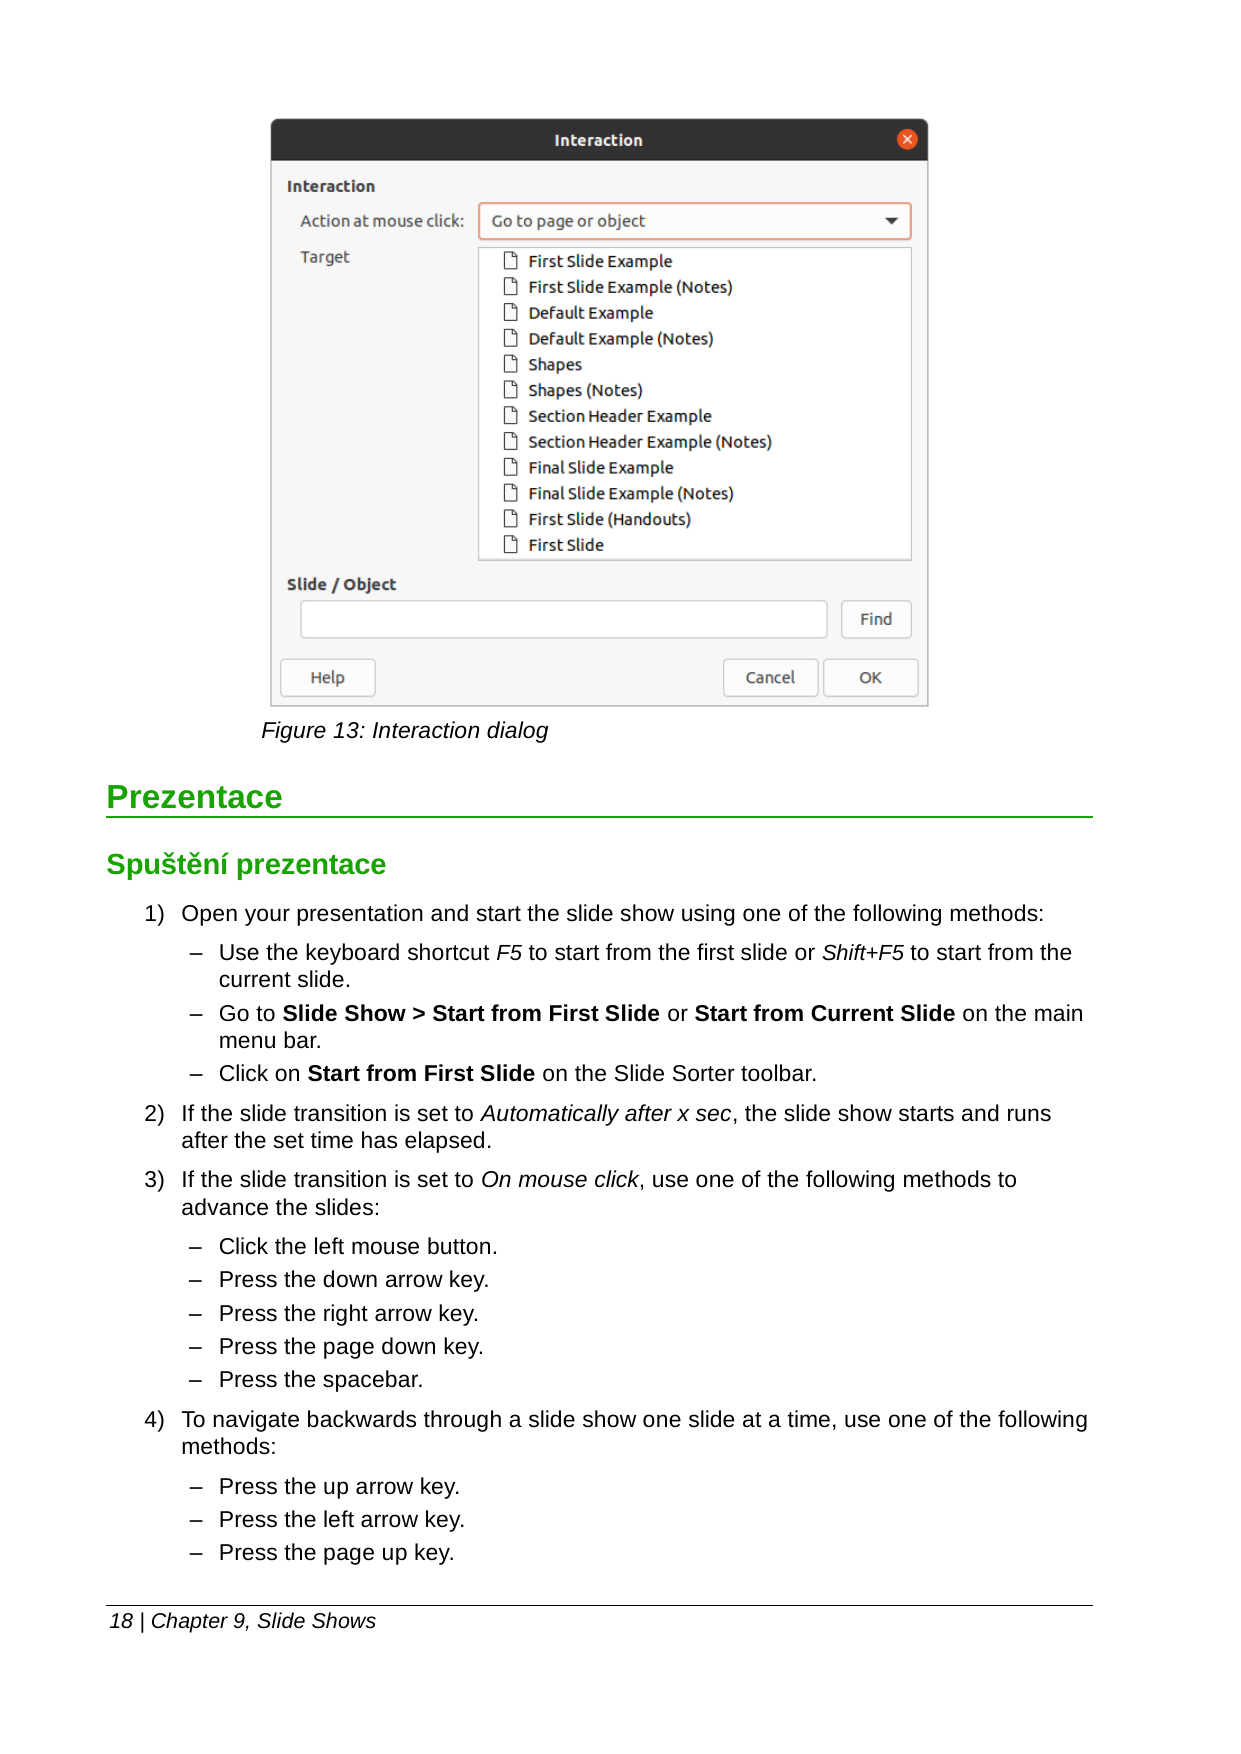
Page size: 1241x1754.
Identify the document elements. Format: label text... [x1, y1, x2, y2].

list Use the keyboard shortcut F5 to start from the first slide or Shift+F5 to start from the current slide. [189, 939, 1093, 993]
picture [261, 118, 938, 717]
list Press the down arrow key. [189, 1266, 1093, 1293]
subtitle Prezentace [106, 777, 1093, 816]
text Figure 13: Interaction dialog [261, 717, 938, 744]
subtitle Spuštění prezentace [106, 847, 1093, 880]
list To navigate backwards through a slide show one slide at a time, use one of the following methods: [164, 1405, 1093, 1459]
list Press the spacebar. [189, 1366, 1093, 1393]
list Open your presentation and start the slide show using one of the following methods: [164, 899, 1093, 926]
list Click on Start from First Slide on the Slide Sorter toolbar. [189, 1059, 1093, 1087]
list Click the left mouse button. [189, 1232, 1093, 1259]
list Press the page up key. [189, 1539, 1093, 1566]
list Press the left arrow key. [189, 1505, 1093, 1532]
list Press the right arrow key. [189, 1299, 1093, 1326]
list Go to Slide Show > Start from First Slide or Start from Current Slide on the main menu bar. [189, 999, 1093, 1053]
list If the slide transition is set to Automatically after x sec, the slide show starts and runs after the set time has elapsed. [164, 1099, 1093, 1153]
list If the slide transition is set to On mouse click, use one of the following methods to advance the slides: [164, 1166, 1093, 1220]
list Press the up arrow key. [189, 1472, 1093, 1499]
list Press the page down key. [189, 1332, 1093, 1359]
